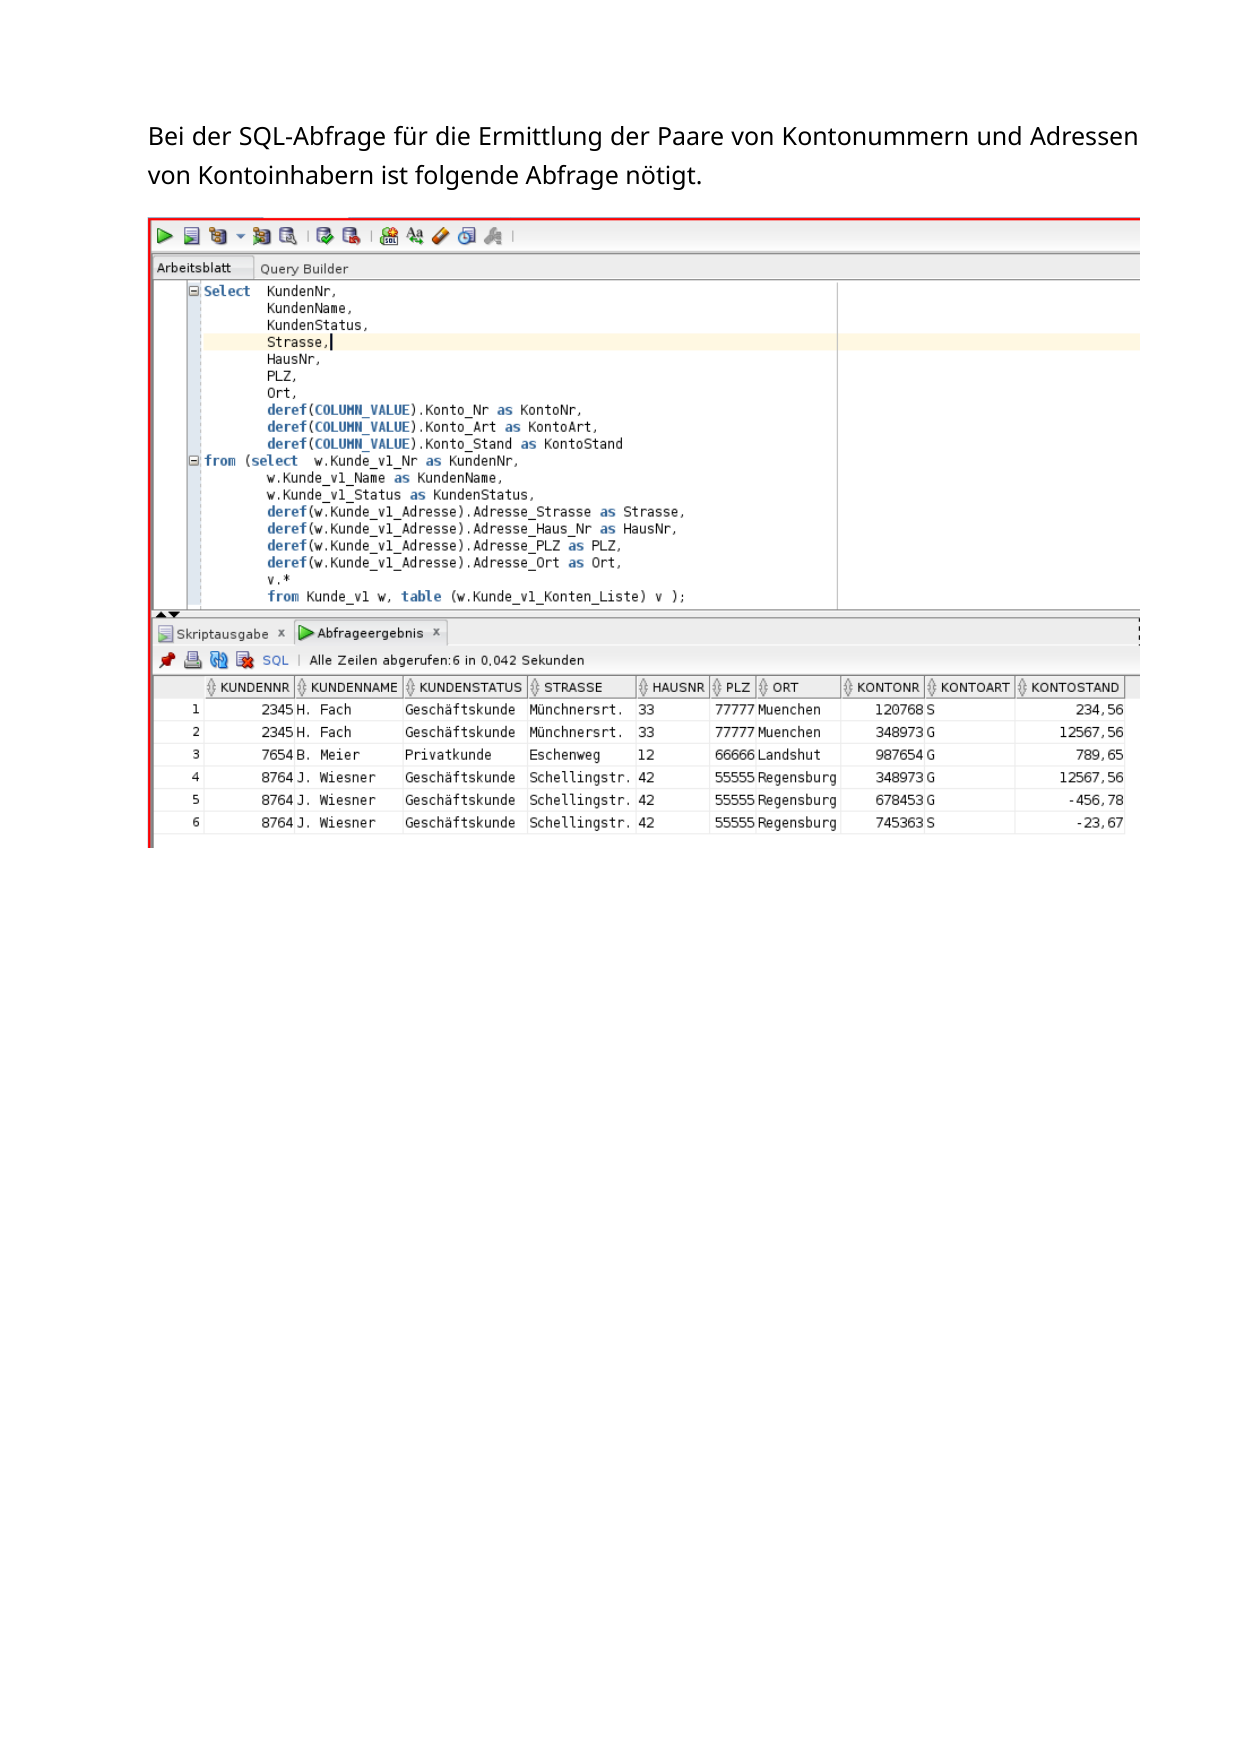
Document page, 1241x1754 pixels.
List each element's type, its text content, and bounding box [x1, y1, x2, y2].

picture [147, 217, 1140, 848]
text Bei der SQL-Abfrage für die Ermittlung der Paare von Kontonummern und Adressen von Kontoinhabern ist folgende Abfrage nötigt. [148, 118, 1140, 191]
